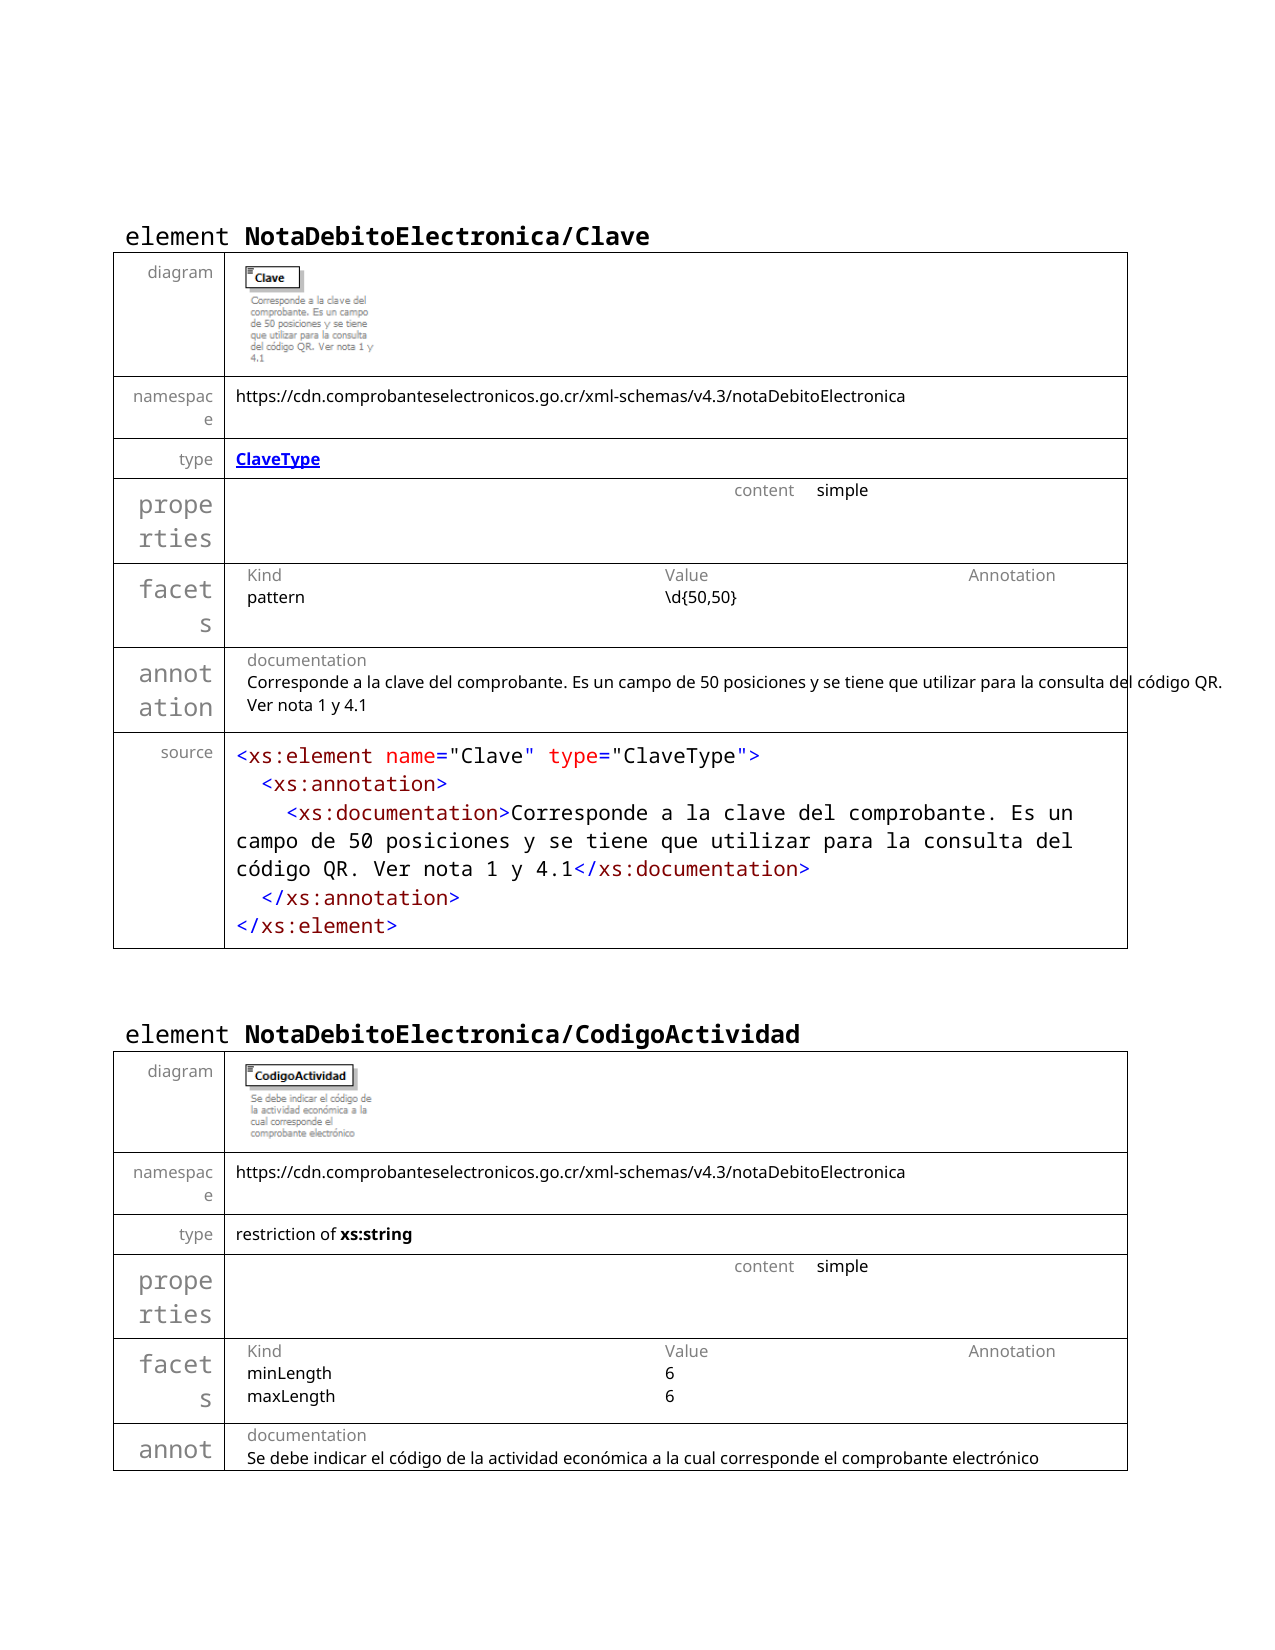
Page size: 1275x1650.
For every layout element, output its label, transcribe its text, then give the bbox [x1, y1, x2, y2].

table_cell <xs:element name="Clave" type="ClaveType"> <xs:annotation> <xs:documentation>Corresponde a la clave del comprobante. Es un campo de 50 posiciones y se tiene que utilizar para la consulta del código QR. Ver nota 1 y 4.1</xs:documentation> </xs:annotation> </xs:element> [225, 733, 1127, 948]
table_header content [236, 479, 805, 501]
table_header content [236, 1255, 805, 1277]
table_cell type [114, 439, 224, 478]
table_cell restriction of xs:string [225, 1215, 1127, 1253]
table_header [225, 253, 1127, 376]
table_header simple [805, 1255, 1127, 1277]
table_cell [225, 648, 1127, 732]
table_cell maxLength [236, 1385, 654, 1407]
table_cell [225, 1339, 1127, 1423]
table_cell Se debe indicar el código de la actividad económica a la cual corresponde el comprobante electrónico [236, 1447, 1127, 1469]
table_cell type [114, 1215, 224, 1253]
table_cell 6 [654, 1385, 957, 1407]
table_cell [225, 479, 1127, 562]
table_cell Corresponde a la clave del comprobante. Es un campo de 50 posiciones y se tiene que utilizar para la consulta del código QR. Ver nota 1 y 4.1 [236, 671, 1127, 716]
table_header diagram [114, 253, 224, 376]
table_cell minLength [236, 1362, 654, 1385]
table_header Value [654, 1339, 957, 1362]
table_cell facets [114, 1339, 224, 1423]
table_header documentation [236, 1424, 1127, 1447]
table_cell https://cdn.comprobanteselectronicos.go.cr/xml-schemas/v4.3/notaDebitoElectronica [225, 1153, 1127, 1214]
table_header [225, 1052, 1127, 1152]
table_cell annot [114, 1424, 224, 1469]
table_cell ClaveType [225, 439, 1127, 478]
table_cell https://cdn.comprobanteselectronicos.go.cr/xml-schemas/v4.3/notaDebitoElectronica [225, 377, 1127, 438]
table_cell pattern [236, 586, 654, 609]
text element NotaDebitoElectronica/CodigoActividad [125, 1017, 1150, 1051]
table_cell [225, 1424, 236, 1469]
table_header simple [805, 479, 1127, 501]
table_header diagram [114, 1052, 224, 1152]
table_cell namespace [114, 377, 224, 438]
table_cell [957, 586, 1127, 609]
text element NotaDebitoElectronica/Clave [125, 218, 1150, 252]
table_cell \d{50,50} [654, 586, 957, 609]
table_header documentation [236, 648, 1127, 671]
table_cell source [114, 733, 224, 948]
table_cell [225, 1255, 1127, 1338]
table_cell [225, 564, 1127, 647]
picture [235, 261, 387, 369]
table_header Value [654, 564, 957, 586]
table_cell [957, 1362, 1127, 1385]
table_cell properties [114, 479, 224, 562]
table_header Annotation [957, 1339, 1127, 1362]
table_header Kind [236, 564, 654, 586]
table_cell annotation [114, 648, 224, 732]
table_cell properties [114, 1255, 224, 1338]
table_header Annotation [957, 564, 1127, 586]
table_cell namespace [114, 1153, 224, 1214]
table_cell facets [114, 564, 224, 647]
table_cell 6 [654, 1362, 957, 1385]
table_cell [957, 1385, 1127, 1407]
table_header Kind [236, 1339, 654, 1362]
picture [235, 1060, 385, 1144]
